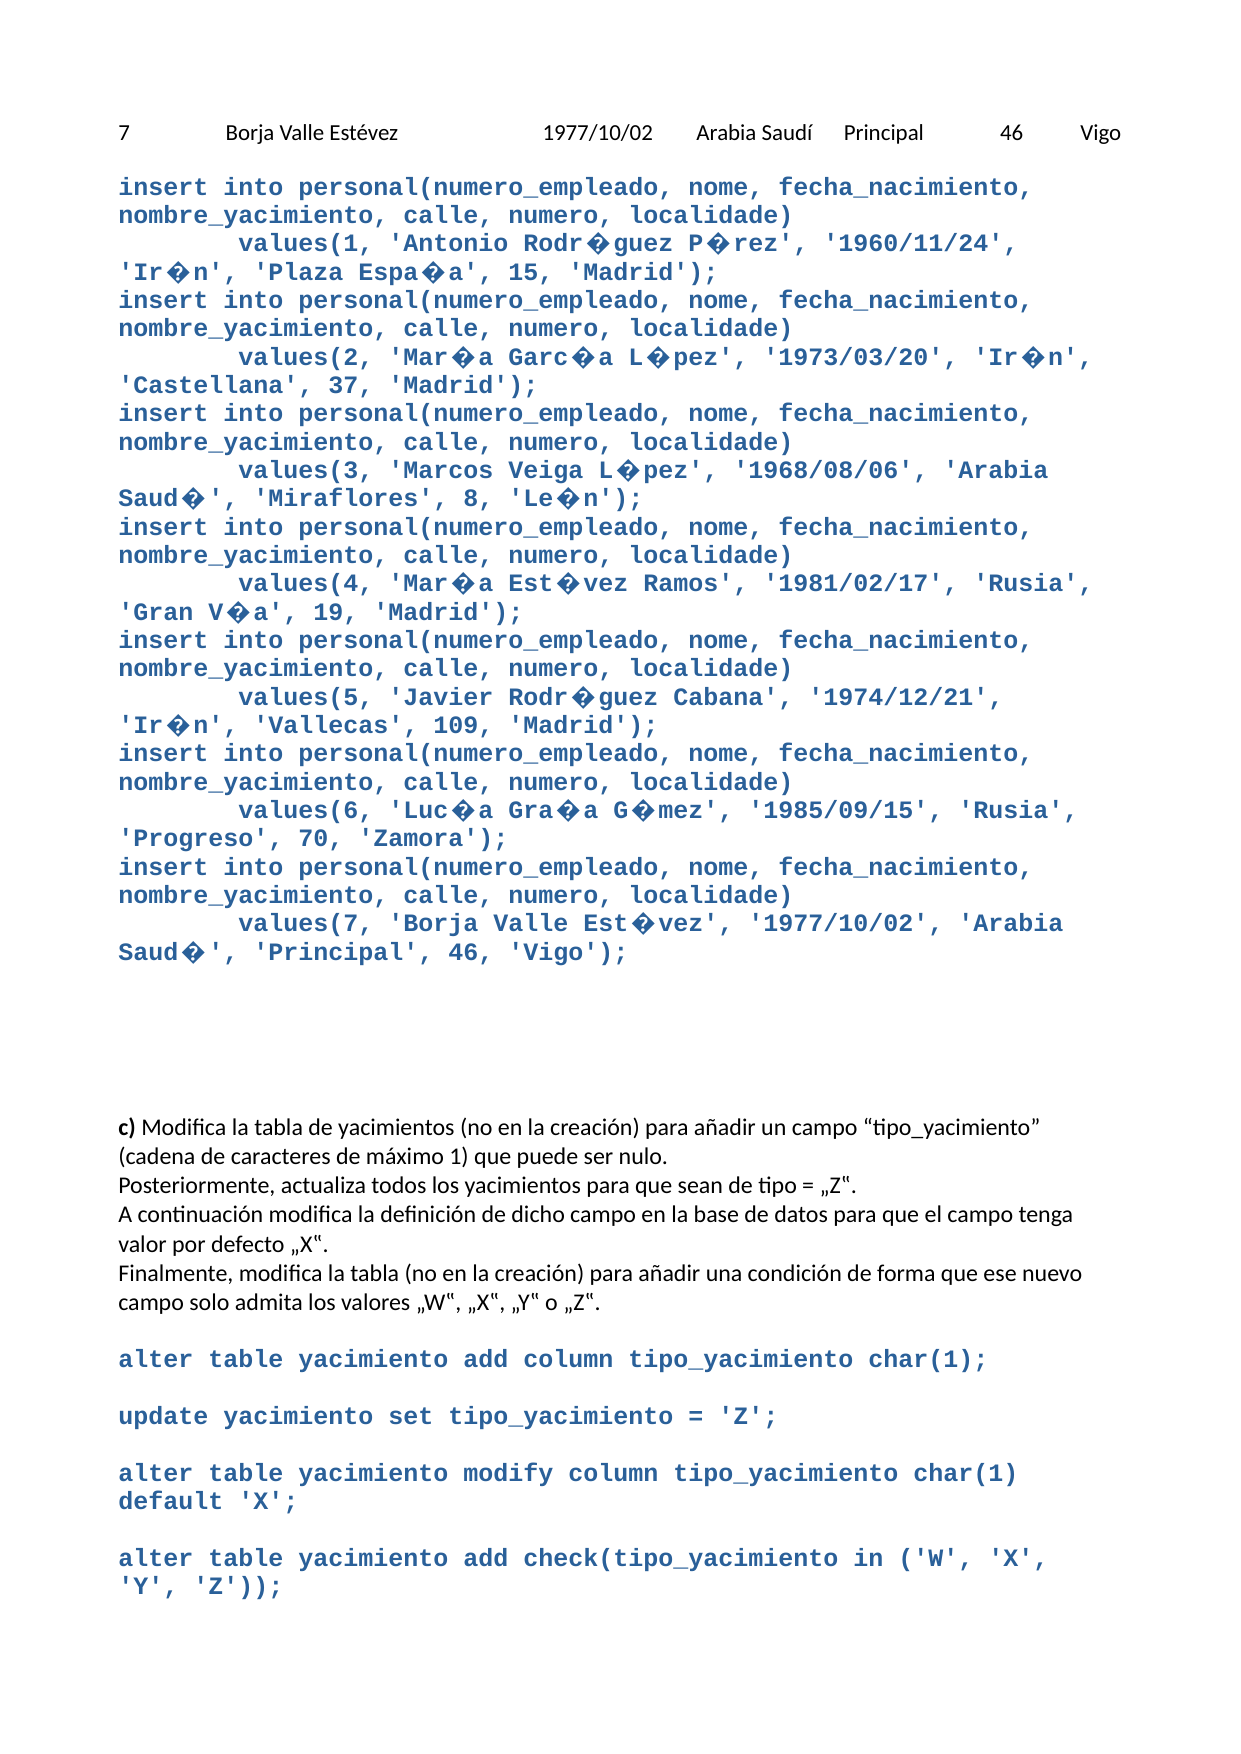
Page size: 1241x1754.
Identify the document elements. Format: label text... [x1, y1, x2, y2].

text alter table yacimiento modify column tipo_yacimiento char(1) default 'X'; [118, 1460, 1122, 1517]
table_cell 7 [107, 118, 214, 146]
text alter table yacimiento add check(tipo_yacimiento in ('W', 'X', 'Y', 'Z')); [118, 1545, 1122, 1602]
text insert into personal(numero_empleado, nome, fecha_nacimiento, nombre_yacimiento, calle, numero, localidade) [118, 174, 1122, 231]
table_cell Principal [832, 118, 988, 146]
text values(1, 'Antonio Rodr�guez P�rez', '1960/11/24', 'Ir�n', 'Plaza Espa�a', 15, 'Madrid'); [118, 231, 1122, 287]
table_cell 1977/10/02 [531, 118, 685, 146]
text insert into personal(numero_empleado, nome, fecha_nacimiento, nombre_yacimiento, calle, numero, localidade) [118, 627, 1122, 684]
table_cell Vigo [1069, 118, 1198, 146]
text Posteriormente, actualiza todos los yacimientos para que sean de tipo = „Z‟. [118, 1170, 1122, 1199]
text c) Modifica la tabla de yacimientos (no en la creación) para añadir un campo “tipo_yacimiento” (cadena de caracteres de máximo 1) que puede ser nulo. [118, 1112, 1122, 1170]
text A continuación modifica la definición de dicho campo en la base de datos para que el campo tenga valor por defecto „X‟. [118, 1199, 1122, 1258]
text insert into personal(numero_empleado, nome, fecha_nacimiento, nombre_yacimiento, calle, numero, localidade) [118, 287, 1122, 344]
text insert into personal(numero_empleado, nome, fecha_nacimiento, nombre_yacimiento, calle, numero, localidade) [118, 854, 1122, 911]
text alter table yacimiento add column tipo_yacimiento char(1); [118, 1347, 1122, 1375]
text values(5, 'Javier Rodr�guez Cabana', '1974/12/21', 'Ir�n', 'Vallecas', 109, 'Madrid'); [118, 684, 1122, 741]
text values(4, 'Mar�a Est�vez Ramos', '1981/02/17', 'Rusia', 'Gran V�a', 19, 'Madrid'); [118, 571, 1122, 627]
table_cell 46 [989, 118, 1069, 146]
text update yacimiento set tipo_yacimiento = 'Z'; [118, 1404, 1122, 1432]
text values(2, 'Mar�a Garc�a L�pez', '1973/03/20', 'Ir�n', 'Castellana', 37, 'Madrid'); [118, 344, 1122, 401]
text Finalmente, modifica la tabla (no en la creación) para añadir una condición de forma que ese nuevo campo solo admita los valores „W‟, „X‟, „Y‟ o „Z‟. [118, 1258, 1122, 1316]
text insert into personal(numero_empleado, nome, fecha_nacimiento, nombre_yacimiento, calle, numero, localidade) [118, 514, 1122, 571]
text values(3, 'Marcos Veiga L�pez', '1968/08/06', 'Arabia Saud�', 'Miraflores', 8, 'Le�n'); [118, 457, 1122, 514]
text values(6, 'Luc�a Gra�a G�mez', '1985/09/15', 'Rusia', 'Progreso', 70, 'Zamora'); [118, 797, 1122, 854]
text values(7, 'Borja Valle Est�vez', '1977/10/02', 'Arabia Saud�', 'Principal', 46, 'Vigo'); [118, 911, 1122, 967]
table_cell Arabia Saudí [685, 118, 832, 146]
table_cell Borja Valle Estévez [214, 118, 531, 146]
text insert into personal(numero_empleado, nome, fecha_nacimiento, nombre_yacimiento, calle, numero, localidade) [118, 741, 1122, 797]
text insert into personal(numero_empleado, nome, fecha_nacimiento, nombre_yacimiento, calle, numero, localidade) [118, 401, 1122, 457]
